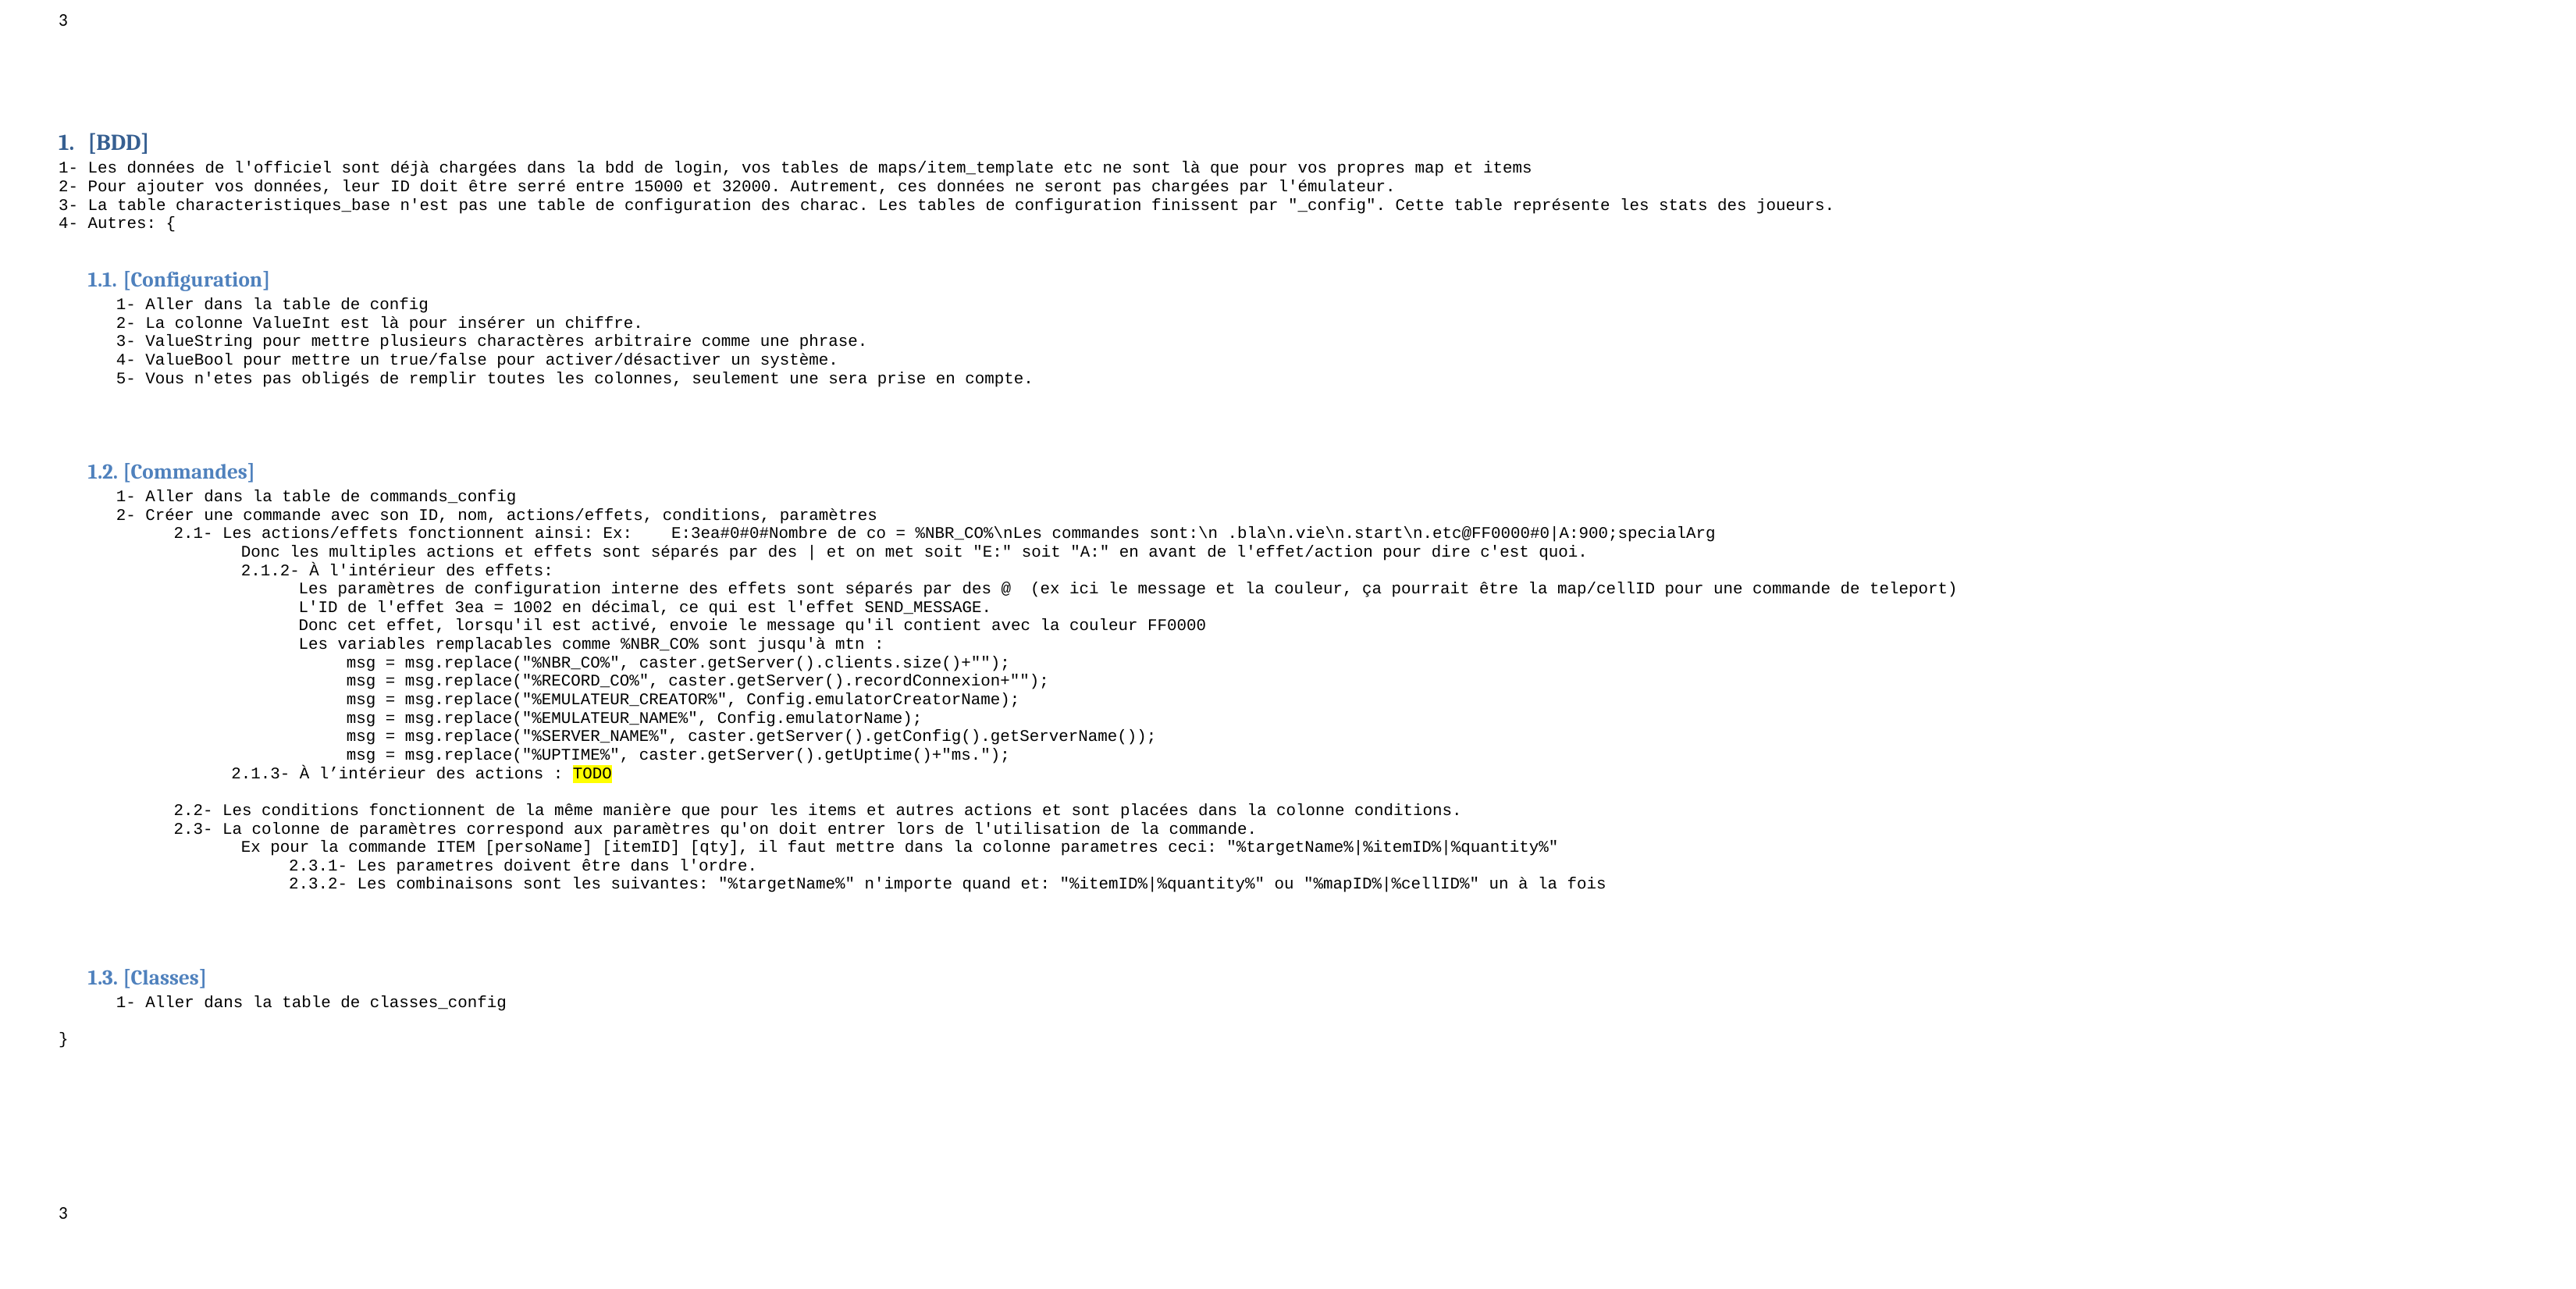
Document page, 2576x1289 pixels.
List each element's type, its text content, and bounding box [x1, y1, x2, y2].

list [Commandes] [87, 460, 2517, 484]
list [Configuration] [87, 268, 2517, 293]
text 1- Aller dans la table de config [59, 296, 2517, 315]
text 4- ValueBool pour mettre un true/false pour activer/désactiver un système. [59, 351, 2517, 370]
text 2.3- La colonne de paramètres correspond aux paramètres qu'on doit entrer lors de l'utilisation de la commande. [59, 821, 2517, 839]
text L'ID de l'effet 3ea = 1002 en décimal, ce qui est l'effet SEND_MESSAGE. [59, 599, 2517, 618]
text 2.2- Les conditions fonctionnent de la même manière que pour les items et autres actions et sont placées dans la colonne conditions. [59, 802, 2517, 821]
text msg = msg.replace("%EMULATEUR_NAME%", Config.emulatorName); [59, 710, 2517, 728]
text 3- ValueString pour mettre plusieurs charactères arbitraire comme une phrase. [59, 333, 2517, 351]
text Les variables remplacables comme %NBR_CO% sont jusqu'à mtn : [59, 636, 2517, 654]
text 4- Autres: { [59, 215, 2517, 233]
text 2- Créer une commande avec son ID, nom, actions/effets, conditions, paramètres [59, 507, 2517, 525]
text 2.1.3- À l’intérieur des actions : TODO [59, 765, 2517, 783]
text 1- Aller dans la table de commands_config [59, 488, 2517, 507]
text 2.3.1- Les parametres doivent être dans l'ordre. [59, 857, 2517, 876]
text } [59, 1031, 2517, 1049]
text 2.1- Les actions/effets fonctionnent ainsi: Ex: E:3ea#0#0#Nombre de co = %NBR_CO%\nLes commandes sont:\n .bla\n.vie\n.start\n.etc@FF0000#0|A:900;specialArg [59, 525, 2517, 543]
text 5- Vous n'etes pas obligés de remplir toutes les colonnes, seulement une sera prise en compte. [59, 370, 2517, 388]
text Donc les multiples actions et effets sont séparés par des | et on met soit "E:" soit "A:" en avant de l'effet/action pour dire c'est quoi. [59, 543, 2517, 561]
text Donc cet effet, lorsqu'il est activé, envoie le message qu'il contient avec la couleur FF0000 [59, 618, 2517, 636]
text 2- Pour ajouter vos données, leur ID doit être serré entre 15000 et 32000. Autrement, ces données ne seront pas chargées par l'émulateur. [59, 178, 2517, 197]
text msg = msg.replace("%UPTIME%", caster.getServer().getUptime()+"ms."); [59, 746, 2517, 765]
text msg = msg.replace("%NBR_CO%", caster.getServer().clients.size()+""); [59, 654, 2517, 672]
text 2- La colonne ValueInt est là pour insérer un chiffre. [59, 315, 2517, 333]
text msg = msg.replace("%EMULATEUR_CREATOR%", Config.emulatorCreatorName); [59, 691, 2517, 710]
text 3- La table characteristiques_base n'est pas une table de configuration des charac. Les tables de configuration finissent par "_config". Cette table représente les stats des joueurs. [59, 197, 2517, 215]
text 2.3.2- Les combinaisons sont les suivantes: "%targetName%" n'importe quand et: "%itemID%|%quantity%" ou "%mapID%|%cellID%" un à la fois [59, 876, 2517, 894]
text msg = msg.replace("%SERVER_NAME%", caster.getServer().getConfig().getServerName()); [59, 728, 2517, 746]
text 1- Aller dans la table de classes_config [59, 994, 2517, 1012]
list [Classes] [87, 966, 2517, 990]
text 2.1.2- À l'intérieur des effets: [59, 561, 2517, 580]
list [BDD] [59, 130, 2517, 155]
text 1- Les données de l'officiel sont déjà chargées dans la bdd de login, vos tables de maps/item_template etc ne sont là que pour vos propres map et items [59, 159, 2517, 178]
text msg = msg.replace("%RECORD_CO%", caster.getServer().recordConnexion+""); [59, 672, 2517, 691]
text Ex pour la commande ITEM [persoName] [itemID] [qty], il faut mettre dans la colonne parametres ceci: "%targetName%|%itemID%|%quantity%" [59, 839, 2517, 857]
text Les paramètres de configuration interne des effets sont séparés par des @ (ex ici le message et la couleur, ça pourrait être la map/cellID pour une commande de teleport) [59, 580, 2517, 599]
